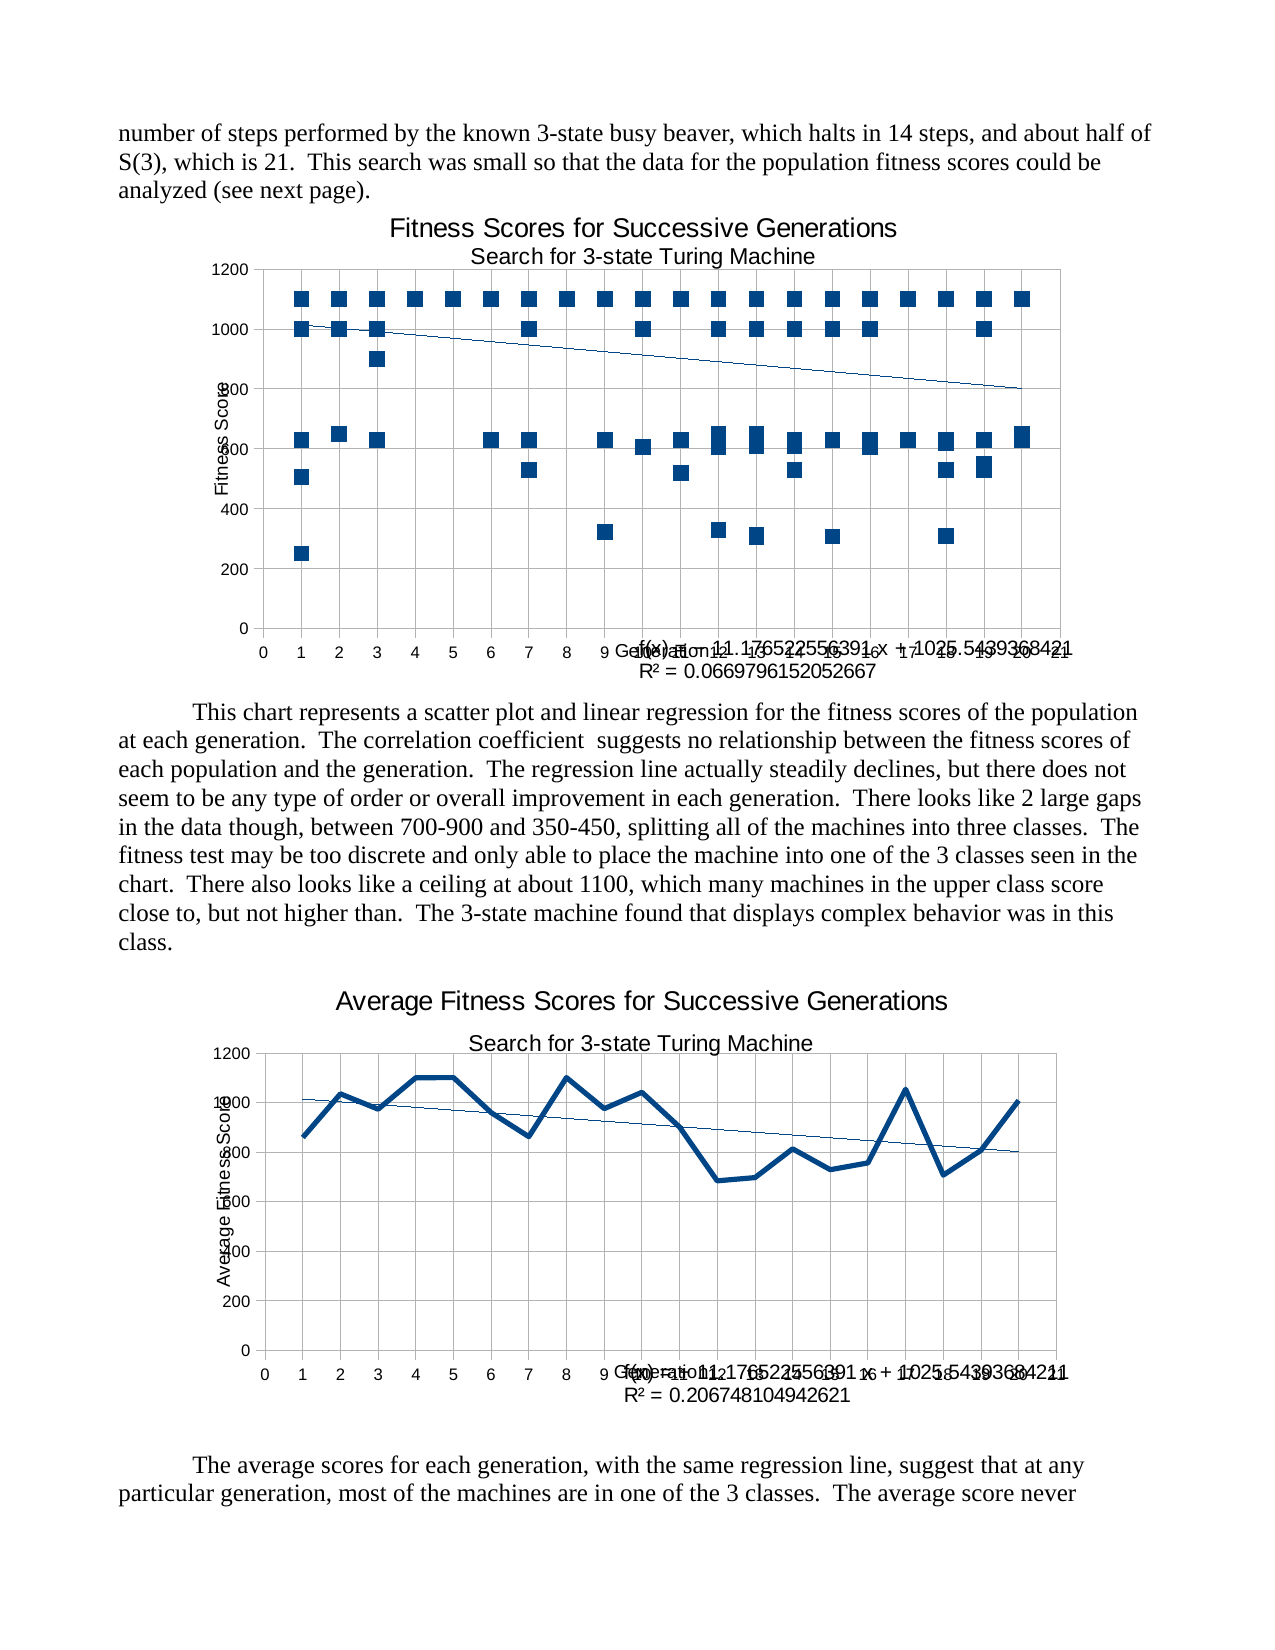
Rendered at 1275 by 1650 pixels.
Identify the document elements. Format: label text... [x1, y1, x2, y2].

text number of steps performed by the known 3-state busy beaver, which halts in 14 steps, and about half of S(3), which is 21. This search was small so that the data for the population fitness scores could be analyzed (see next page). [118, 118, 1157, 204]
text The average scores for each generation, with the same regression line, suggest that at any particular generation, most of the machines are in one of the 3 classes. The average score never [118, 1450, 1157, 1507]
text This chart represents a scatter plot and linear regression for the fitness scores of the population at each generation. The correlation coefficient suggests no relationship between the fitness scores of each population and the generation. The regression line actually steadily declines, but there does not seem to be any type of order or overall improvement in each generation. There looks like 2 large gaps in the data though, between 700-900 and 350-450, splitting all of the machines into three classes. The fitness test may be too discrete and only able to place the machine into one of the 3 classes seen in the chart. There also looks like a ceiling at about 1100, which many machines in the upper class score close to, but not higher than. The 3-state machine found that displays complex behavior was in this class. [118, 204, 1157, 956]
